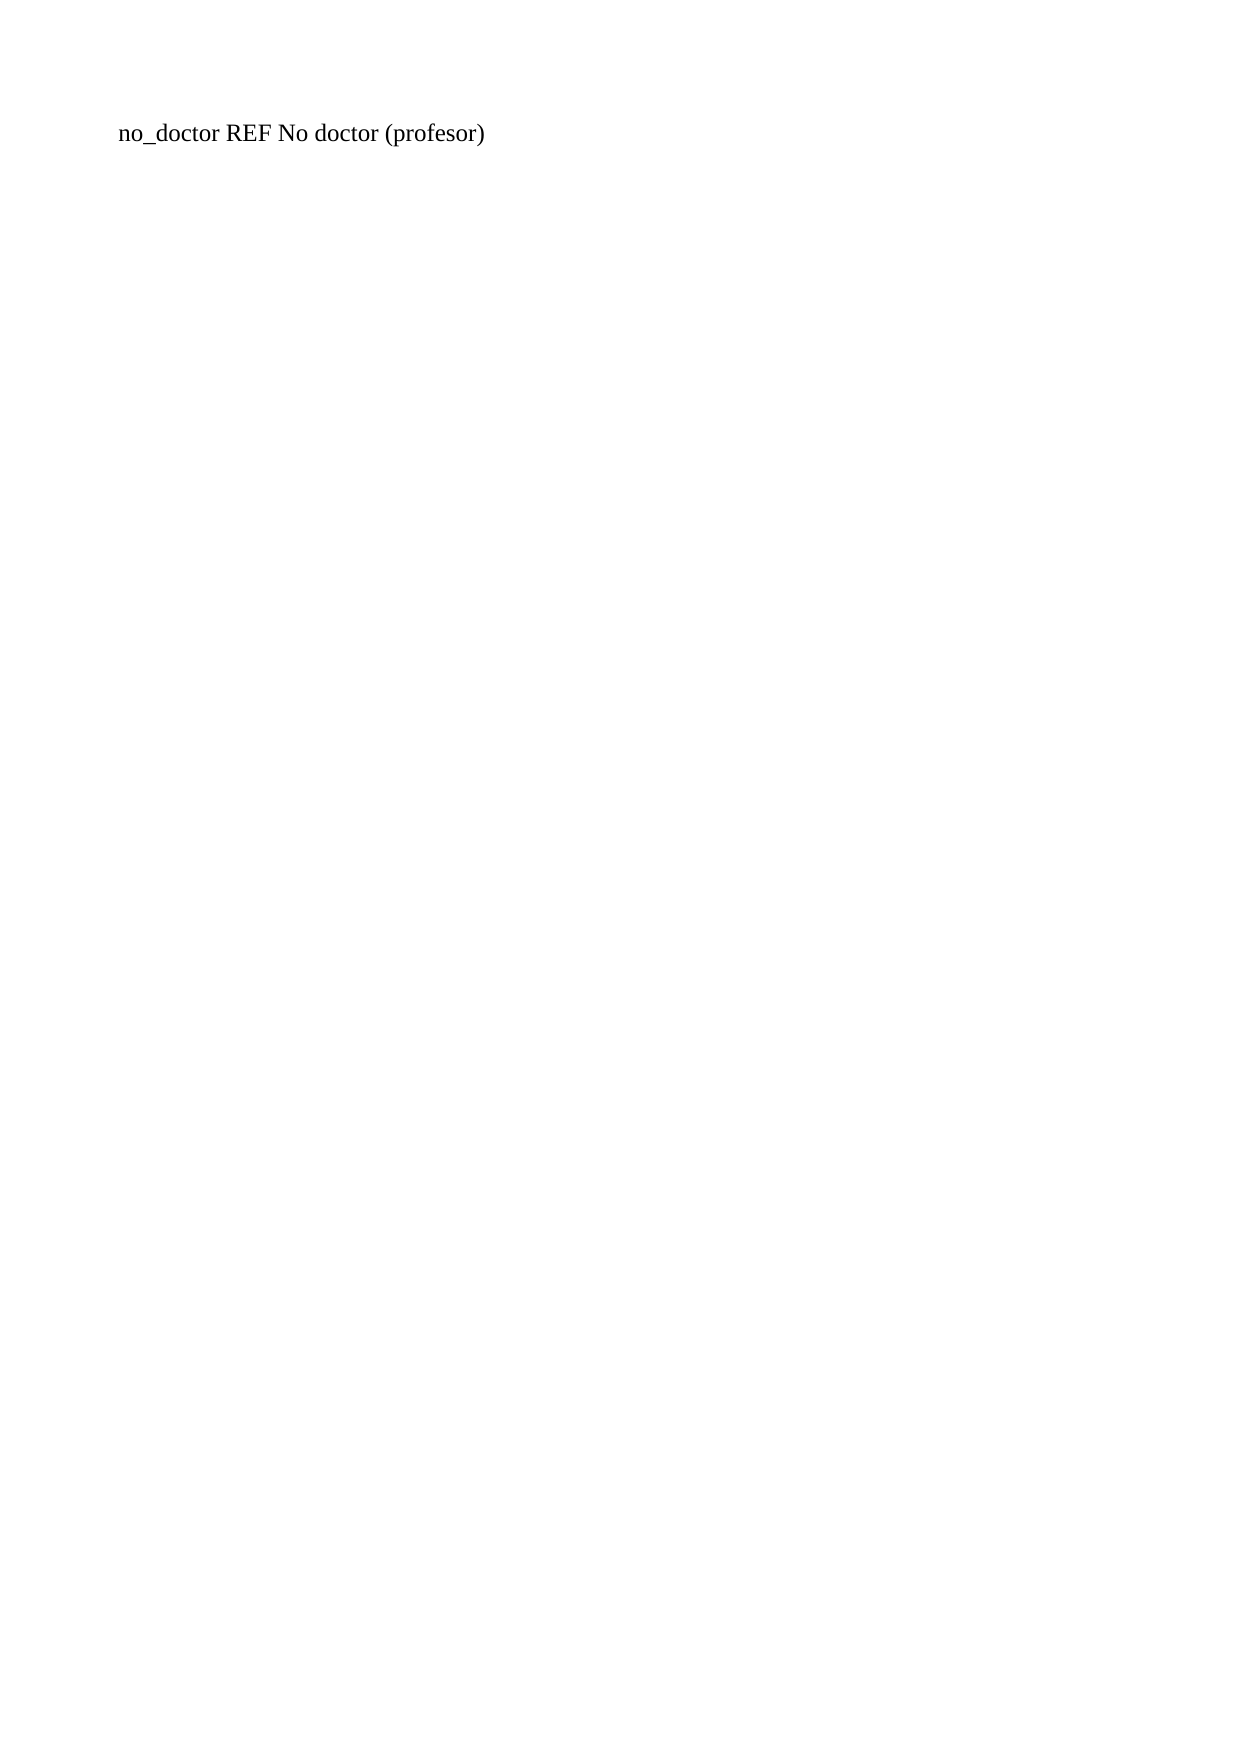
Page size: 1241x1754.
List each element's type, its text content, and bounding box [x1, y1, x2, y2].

text no_doctor REF No doctor (profesor) [118, 118, 1122, 147]
